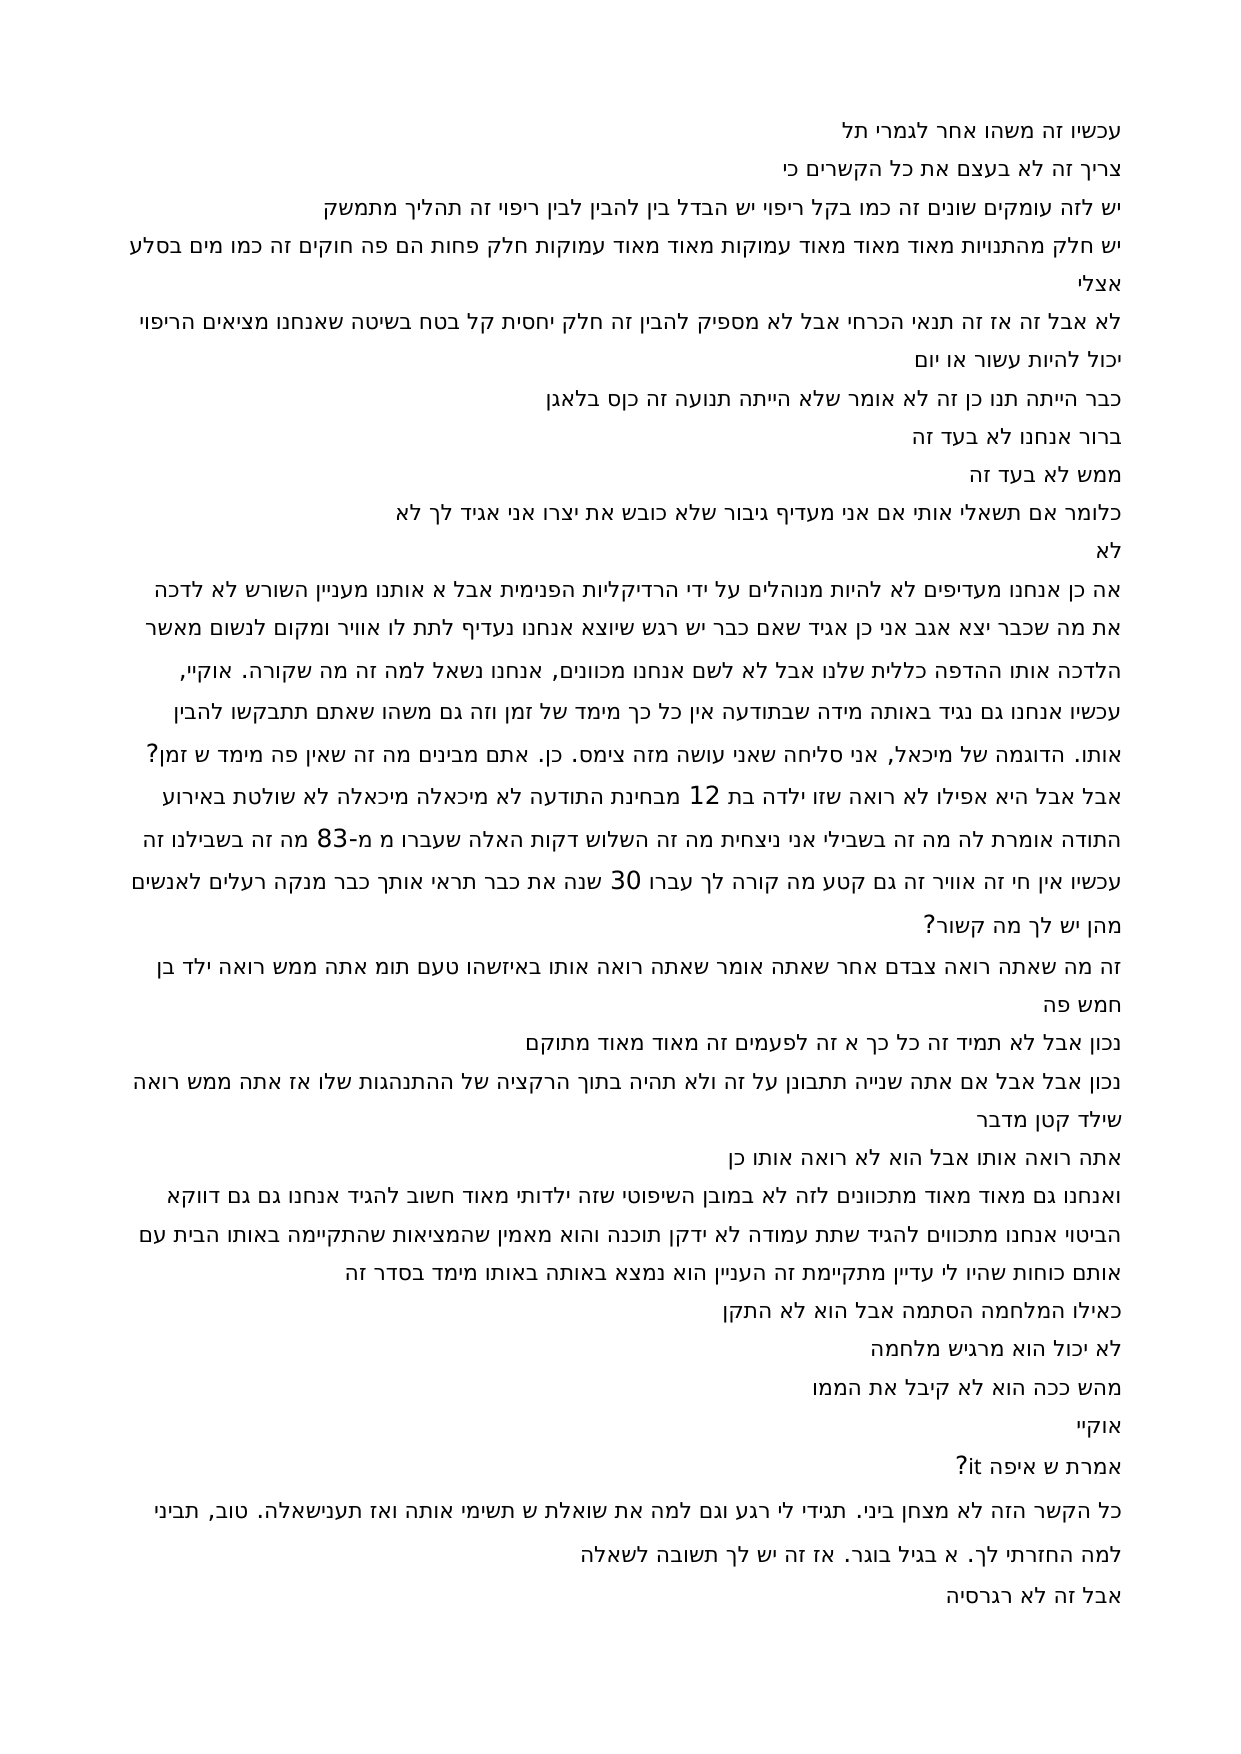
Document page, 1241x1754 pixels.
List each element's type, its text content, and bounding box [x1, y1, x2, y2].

text יש חלק מהתנויות מאוד מאוד מאוד עמוקות מאוד מאוד עמוקות חלק פחות הם פה חוקים זה כמו מים בסלע אצלי [118, 233, 1122, 297]
text אוקיי [118, 1413, 1122, 1438]
text ברור אנחנו לא בעד זה [118, 424, 1122, 449]
text לא אבל זה אז זה תנאי הכרחי אבל לא מספיק להבין זה חלק יחסית קל בטח בשיטה שאנחנו מציאים הריפוי יכול להיות עשור או יום [118, 309, 1122, 373]
text כאילו המלחמה הסתמה אבל הוא לא התקן [118, 1298, 1122, 1324]
text כלומר אם תשאלי אותי אם אני מעדיף גיבור שלא כובש את יצרו אני אגיד לך לא [118, 500, 1122, 526]
text עכשיו זה משהו אחר לגמרי תל [118, 118, 1122, 144]
text כל הקשר הזה לא מצחן ביני. תגידי לי רגע וגם למה את שואלת ש תשימי אותה ואז תענישאלה. טוב, תביני למה החזרתי לך. א בגיל בוגר. אז זה יש לך תשובה לשאלה [118, 1496, 1122, 1569]
text אמרת ש איפה it? [118, 1451, 1122, 1481]
text צריך זה לא בעצם את כל הקשרים כי [118, 156, 1122, 182]
text נכון אבל אבל אם אתה שנייה תתבונן על זה ולא תהיה בתוך הרקציה של ההתנהגות שלו אז אתה ממש רואה שילד קטן מדבר [118, 1069, 1122, 1132]
text לא [118, 539, 1122, 564]
text כבר הייתה תנו כן זה לא אומר שלא הייתה תנועה זה כןס בלאגן [118, 386, 1122, 411]
text אה כן אנחנו מעדיפים לא להיות מנוהלים על ידי הרדיקליות הפנימית אבל א אותנו מעניין השורש לא לדכה את מה שכבר יצא אגב אני כן אגיד שאם כבר יש רגש שיוצא אנחנו נעדיף לתת לו אוויר ומקום לנשום מאשר הלדכה אותו ההדפה כללית שלנו אבל לא לשם אנחנו מכוונים, אנחנו נשאל למה זה מה שקורה. אוקיי, [118, 577, 1122, 684]
text לא יכול הוא מרגיש מלחמה [118, 1336, 1122, 1362]
text ממש לא בעד זה [118, 462, 1122, 488]
text אבל זה לא רגרסיה [118, 1583, 1122, 1609]
text עכשיו אנחנו גם נגיד באותה מידה שבתודעה אין כל כך מימד של זמן וזה גם משהו שאתם תתבקשו להבין אותו. הדוגמה של מיכאל, אני סליחה שאני עושה מזה צימס. כן. אתם מבינים מה זה שאין פה מימד ש זמן? אבל אבל היא אפילו לא רואה שזו ילדה בת 12 מבחינת התודעה לא מיכאלה מיכאלה לא שולטת באירוע התודה אומרת לה מה זה בשבילי אני ניצחית מה זה השלוש דקות האלה שעברו מ מ-83 מה זה בשבילנו זה עכשיו אין חי זה אוויר זה גם קטע מה קורה לך עברו 30 שנה את כבר תראי אותך כבר מנקה רעלים לאנשים מהן יש לך מה קשור? [118, 699, 1122, 939]
text נכון אבל לא תמיד זה כל כך א זה לפעמים זה מאוד מאוד מתוקם [118, 1031, 1122, 1056]
text מהש ככה הוא לא קיבל את הממו [118, 1374, 1122, 1400]
text אתה רואה אותו אבל הוא לא רואה אותו כן [118, 1145, 1122, 1171]
text זה מה שאתה רואה צבדם אחר שאתה אומר שאתה רואה אותו באיזשהו טעם תומ אתה ממש רואה ילד בן חמש פה [118, 954, 1122, 1018]
text ואנחנו גם מאוד מאוד מתכוונים לזה לא במובן השיפוטי שזה ילדותי מאוד חשוב להגיד אנחנו גם גם דווקא הביטוי אנחנו מתכווים להגיד שתת עמודה לא ידקן תוכנה והוא מאמין שהמציאות שהתקיימה באותו הבית עם אותם כוחות שהיו לי עדיין מתקיימת זה העניין הוא נמצא באותה באותו מימד בסדר זה [118, 1183, 1122, 1285]
text יש לזה עומקים שונים זה כמו בקל ריפוי יש הבדל בין להבין לבין ריפוי זה תהליך מתמשק [118, 194, 1122, 220]
